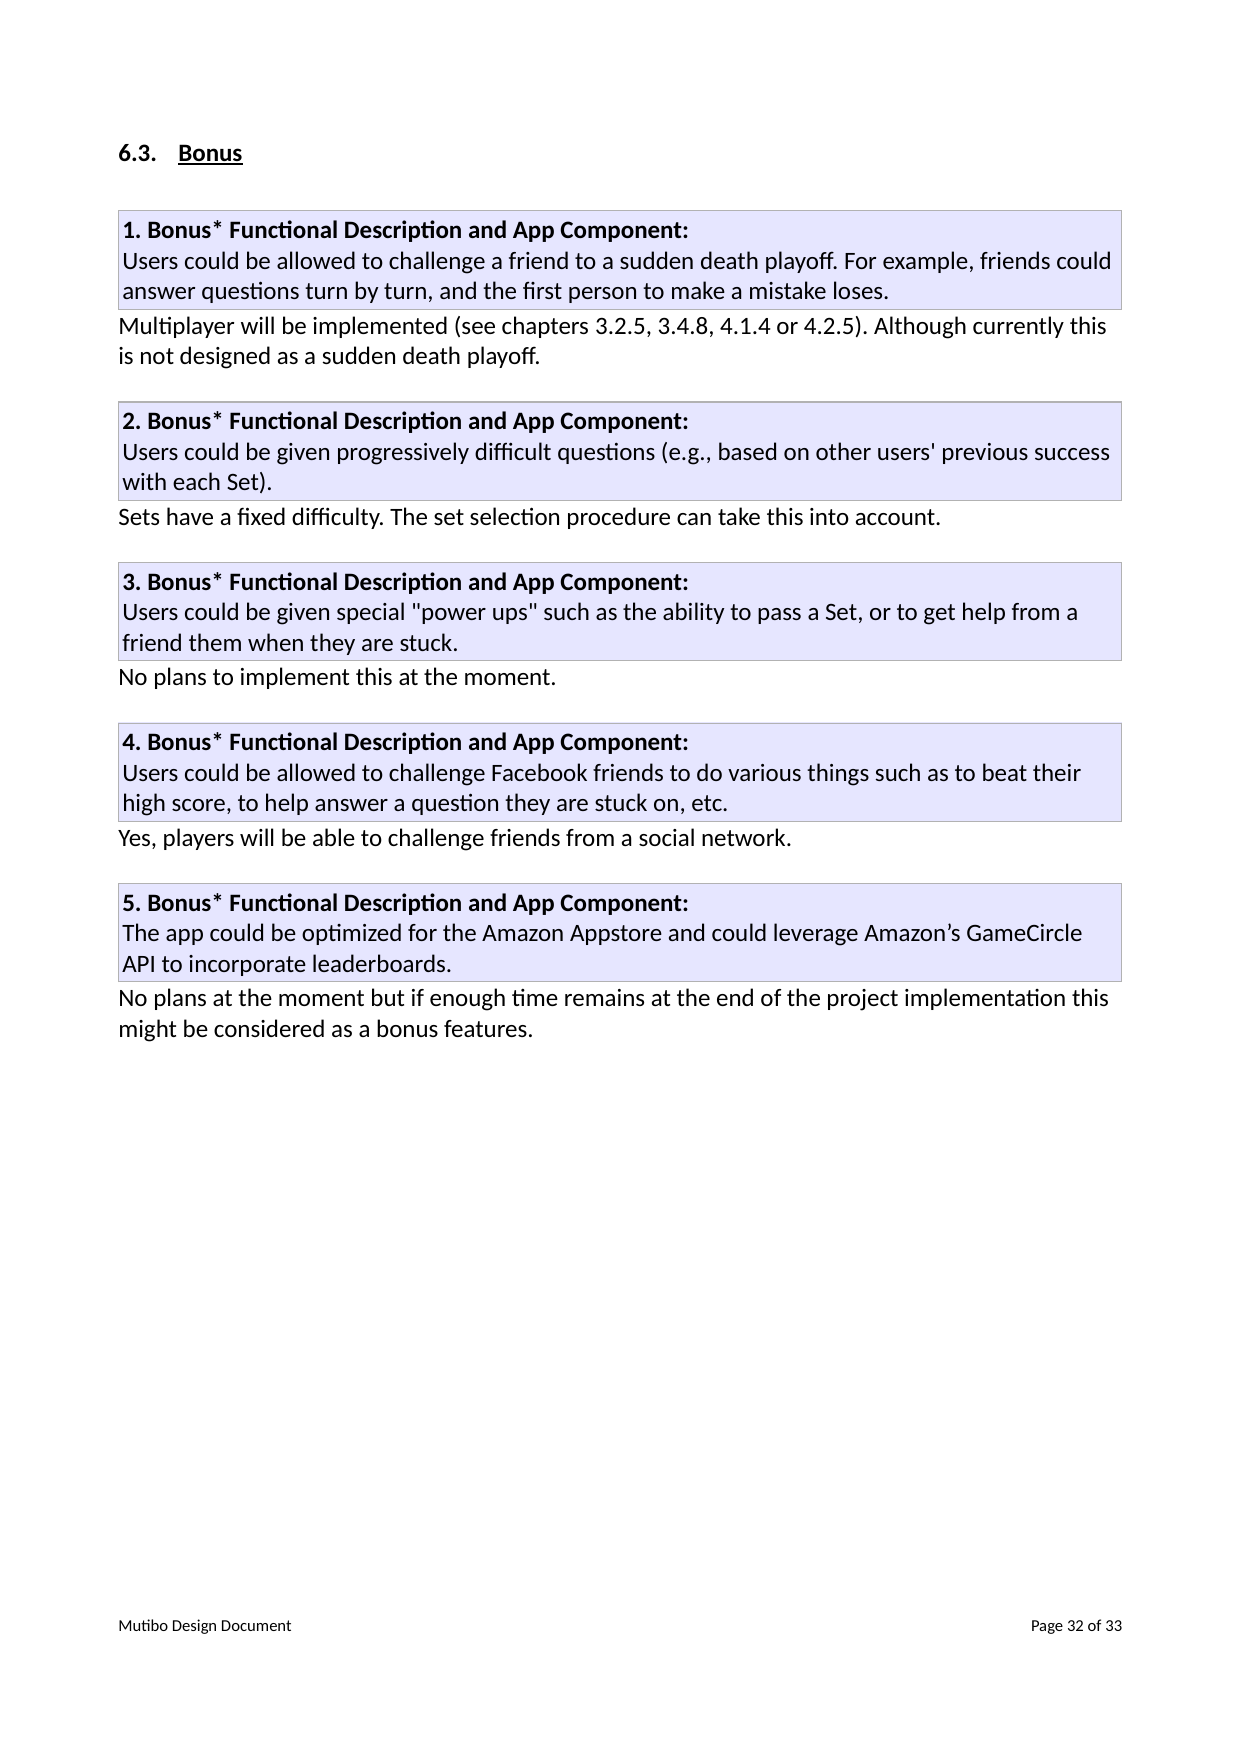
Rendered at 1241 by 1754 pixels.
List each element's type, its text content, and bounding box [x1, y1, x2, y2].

text Sets have a fixed difficulty. The set selection procedure can take this into account. [118, 501, 1122, 531]
text 3. Bonus* Functional Description and App Component: [119, 563, 1121, 592]
text Users could be given progressively difficult questions (e.g., based on other users' previous success with each Set). [119, 432, 1121, 500]
text 4. Bonus* Functional Description and App Component: [119, 724, 1121, 753]
text 2. Bonus* Functional Description and App Component: [119, 403, 1121, 432]
subtitle Bonus [118, 137, 1122, 167]
text The app could be optimized for the Amazon Appstore and could leverage Amazon’s GameCircle API to incorporate leaderboards. [119, 913, 1121, 981]
text Users could be allowed to challenge Facebook friends to do various things such as to beat their high score, to help answer a question they are stuck on, etc. [119, 753, 1121, 821]
text Users could be given special "power ups" such as the ability to pass a Set, or to get help from a friend them when they are stuck. [119, 592, 1121, 660]
text Users could be allowed to challenge a friend to a sudden death playoff. For example, friends could answer questions turn by turn, and the first person to make a mistake loses. [119, 241, 1121, 309]
text No plans to implement this at the moment. [118, 661, 1122, 692]
text 1. Bonus* Functional Description and App Component: [119, 211, 1121, 241]
text Multiplayer will be implemented (see chapters 3.2.5, 3.4.8, 4.1.4 or 4.2.5). Although currently this is not designed as a sudden death playoff. [118, 310, 1122, 371]
text Yes, players will be able to challenge friends from a social network. [118, 822, 1122, 852]
text 5. Bonus* Functional Description and App Component: [119, 884, 1121, 913]
text No plans at the moment but if enough time remains at the end of the project implementation this might be considered as a bonus features. [118, 982, 1122, 1043]
